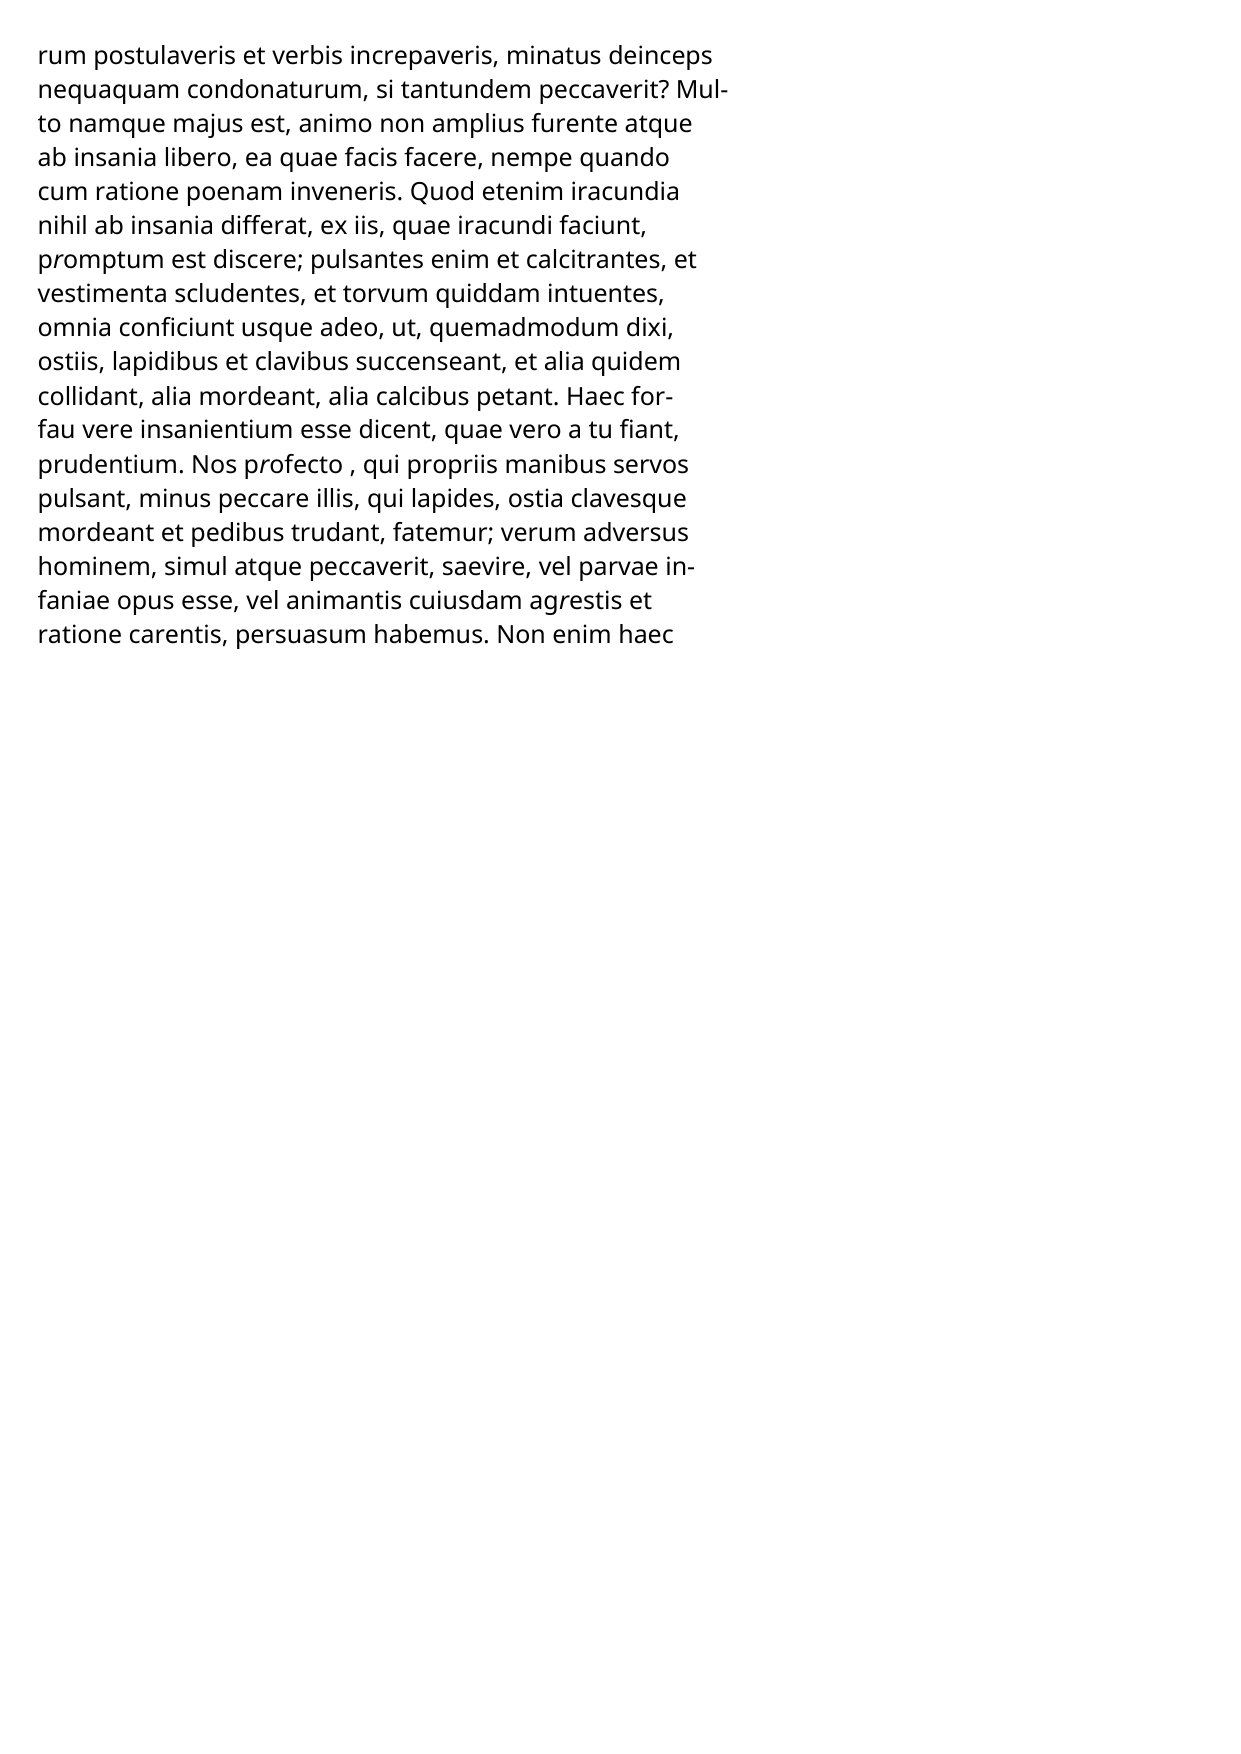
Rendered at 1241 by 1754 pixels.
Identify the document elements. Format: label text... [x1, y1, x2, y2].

text rum postulaveris et verbis increpaveris, minatus deinceps nequaquam condonaturum, si tantundem peccaverit? Mul- to namque majus est, animo non amplius furente atque ab insania libero, ea quae facis facere, nempe quando cum ratione poenam inveneris. Quod etenim iracundia nihil ab insania differat, ex iis, quae iracundi faciunt, promptum est discere; pulsantes enim et calcitrantes, et vestimenta scludentes, et torvum quiddam intuentes, omnia conficiunt usque adeo, ut, quemadmodum dixi, ostiis, lapidibus et clavibus succenseant, et alia quidem collidant, alia mordeant, alia calcibus petant. Haec for- fau vere insanientium esse dicent, quae vero a tu fiant, prudentium. Nos profecto , qui propriis manibus servos pulsant, minus peccare illis, qui lapides, ostia clavesque mordeant et pedibus trudant, fatemur; verum adversus hominem, simul atque peccaverit, saevire, vel parvae in- faniae opus esse, vel animantis cuiusdam agrestis et ratione carentis, persuasum habemus. Non enim haec [37, 37, 1203, 651]
